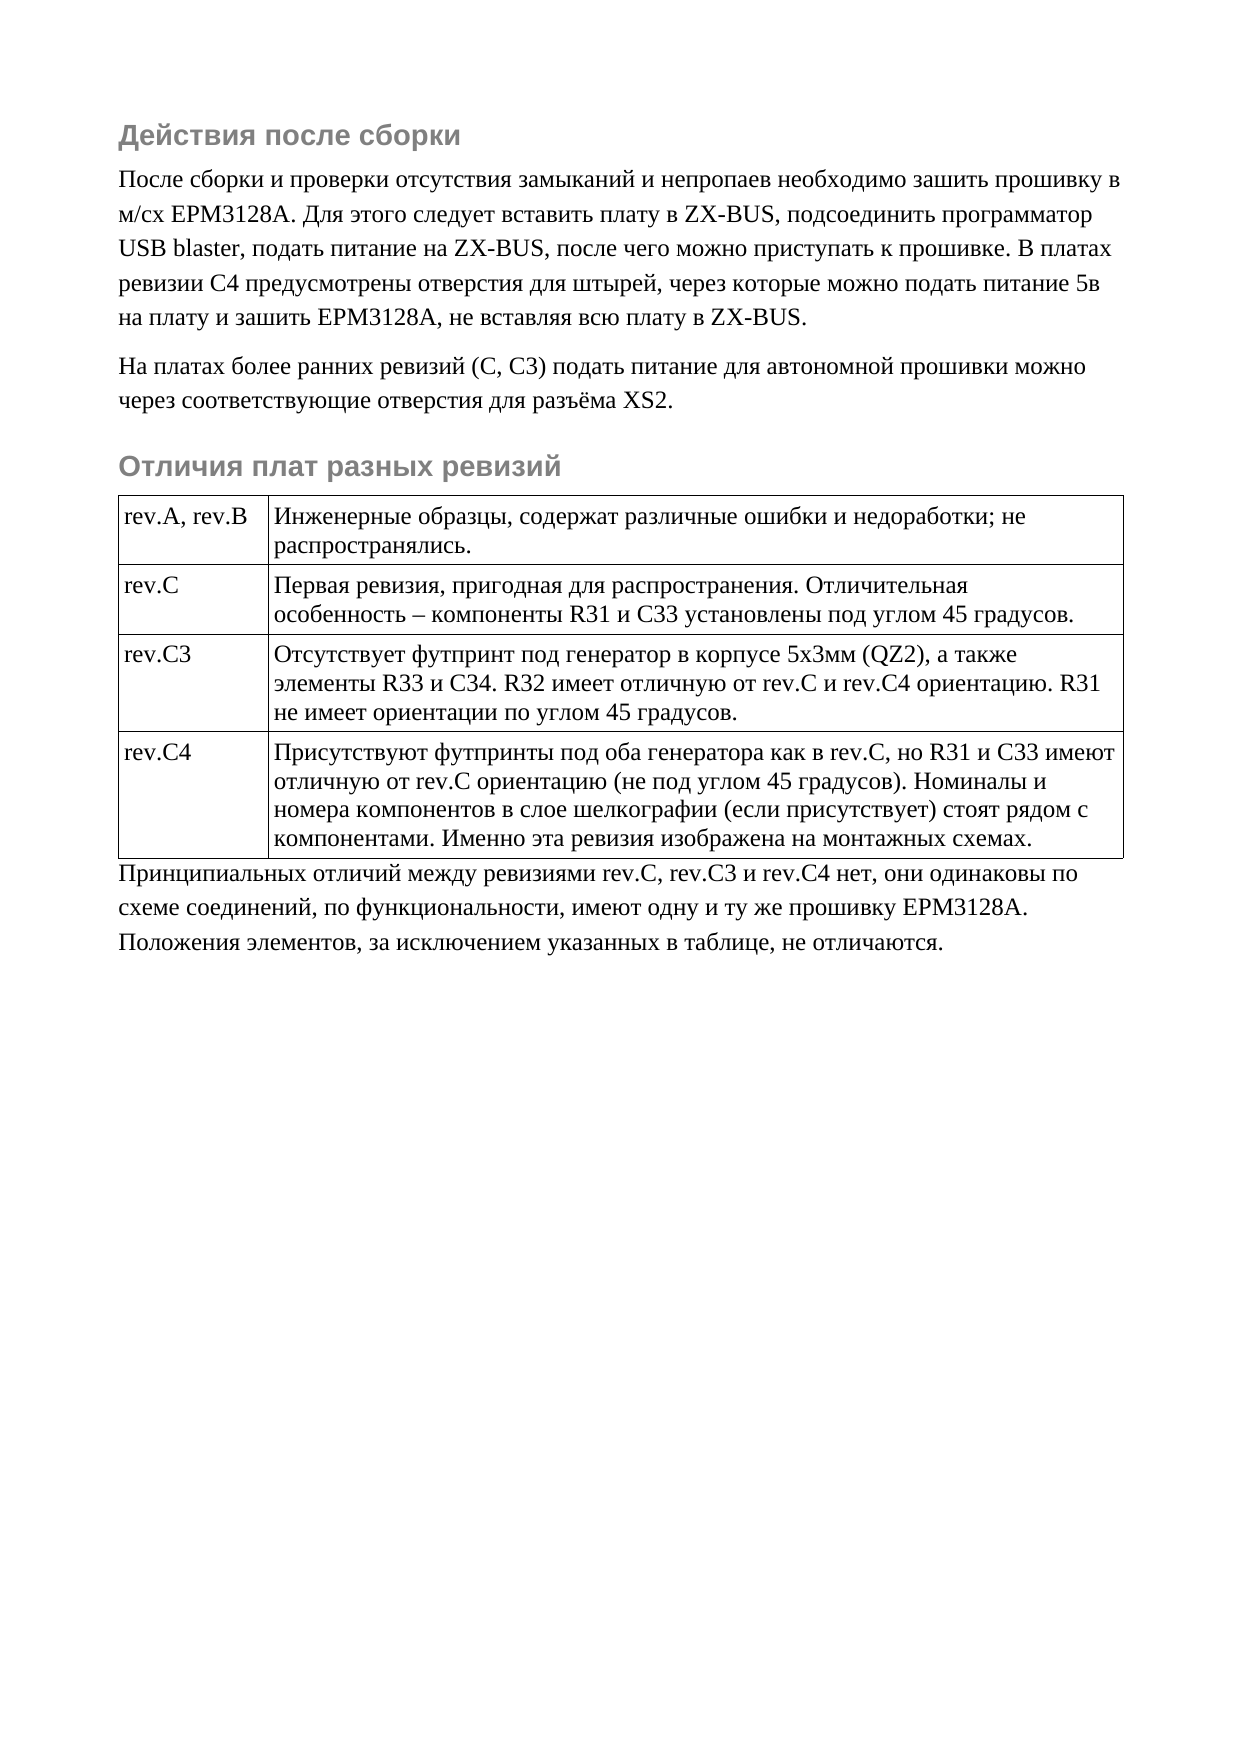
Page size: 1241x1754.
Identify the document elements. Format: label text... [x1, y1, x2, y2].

text После сборки и проверки отсутствия замыканий и непропаев необходимо зашить прошивку в м/cx EPM3128A. Для этого следует вставить плату в ZX-BUS, подсоединить программатор USB blaster, подать питание на ZX-BUS, после чего можно приступать к прошивке. В платах ревизии C4 предусмотрены отверстия для штырей, через которые можно подать питание 5в на плату и зашить EPM3128A, не вставляя всю плату в ZX-BUS. [118, 164, 1122, 331]
table_header rev.A, rev.B [119, 496, 268, 564]
table_cell rev.C3 [119, 635, 268, 731]
text На платах более ранних ревизий (C, C3) подать питание для автономной прошивки можно через соответствующие отверстия для разъёма XS2. [118, 351, 1122, 414]
table_cell Отсутствует футпринт под генератор в корпусе 5x3мм (QZ2), а также элементы R33 и C34. R32 имеет отличную от rev.C и rev.C4 ориентацию. R31 не имеет ориентации по углом 45 градусов. [269, 635, 1123, 731]
text Принципиальных отличий между ревизиями rev.C, rev.C3 и rev.C4 нет, они одинаковы по схеме соединений, по функциональности, имеют одну и ту же прошивку EPM3128A. Положения элементов, за исключением указанных в таблице, не отличаются. [118, 859, 1122, 956]
subtitle Действия после сборки [118, 118, 1122, 152]
table_header Инженерные образцы, содержат различные ошибки и недоработки; не распространялись. [269, 496, 1123, 564]
subtitle Отличия плат разных ревизий [118, 449, 1122, 483]
table_cell Присутствуют футпринты под оба генератора как в rev.C, но R31 и C33 имеют отличную от rev.C ориентацию (не под углом 45 градусов). Номиналы и номера компонентов в слое шелкографии (если присутствует) стоят рядом с компонентами. Именно эта ревизия изображена на монтажных схемах. [269, 732, 1123, 858]
table_cell rev.C [119, 565, 268, 633]
table_cell Первая ревизия, пригодная для распространения. Отличительная особенность – компоненты R31 и C33 установлены под углом 45 градусов. [269, 565, 1123, 633]
table_cell rev.C4 [119, 732, 268, 858]
